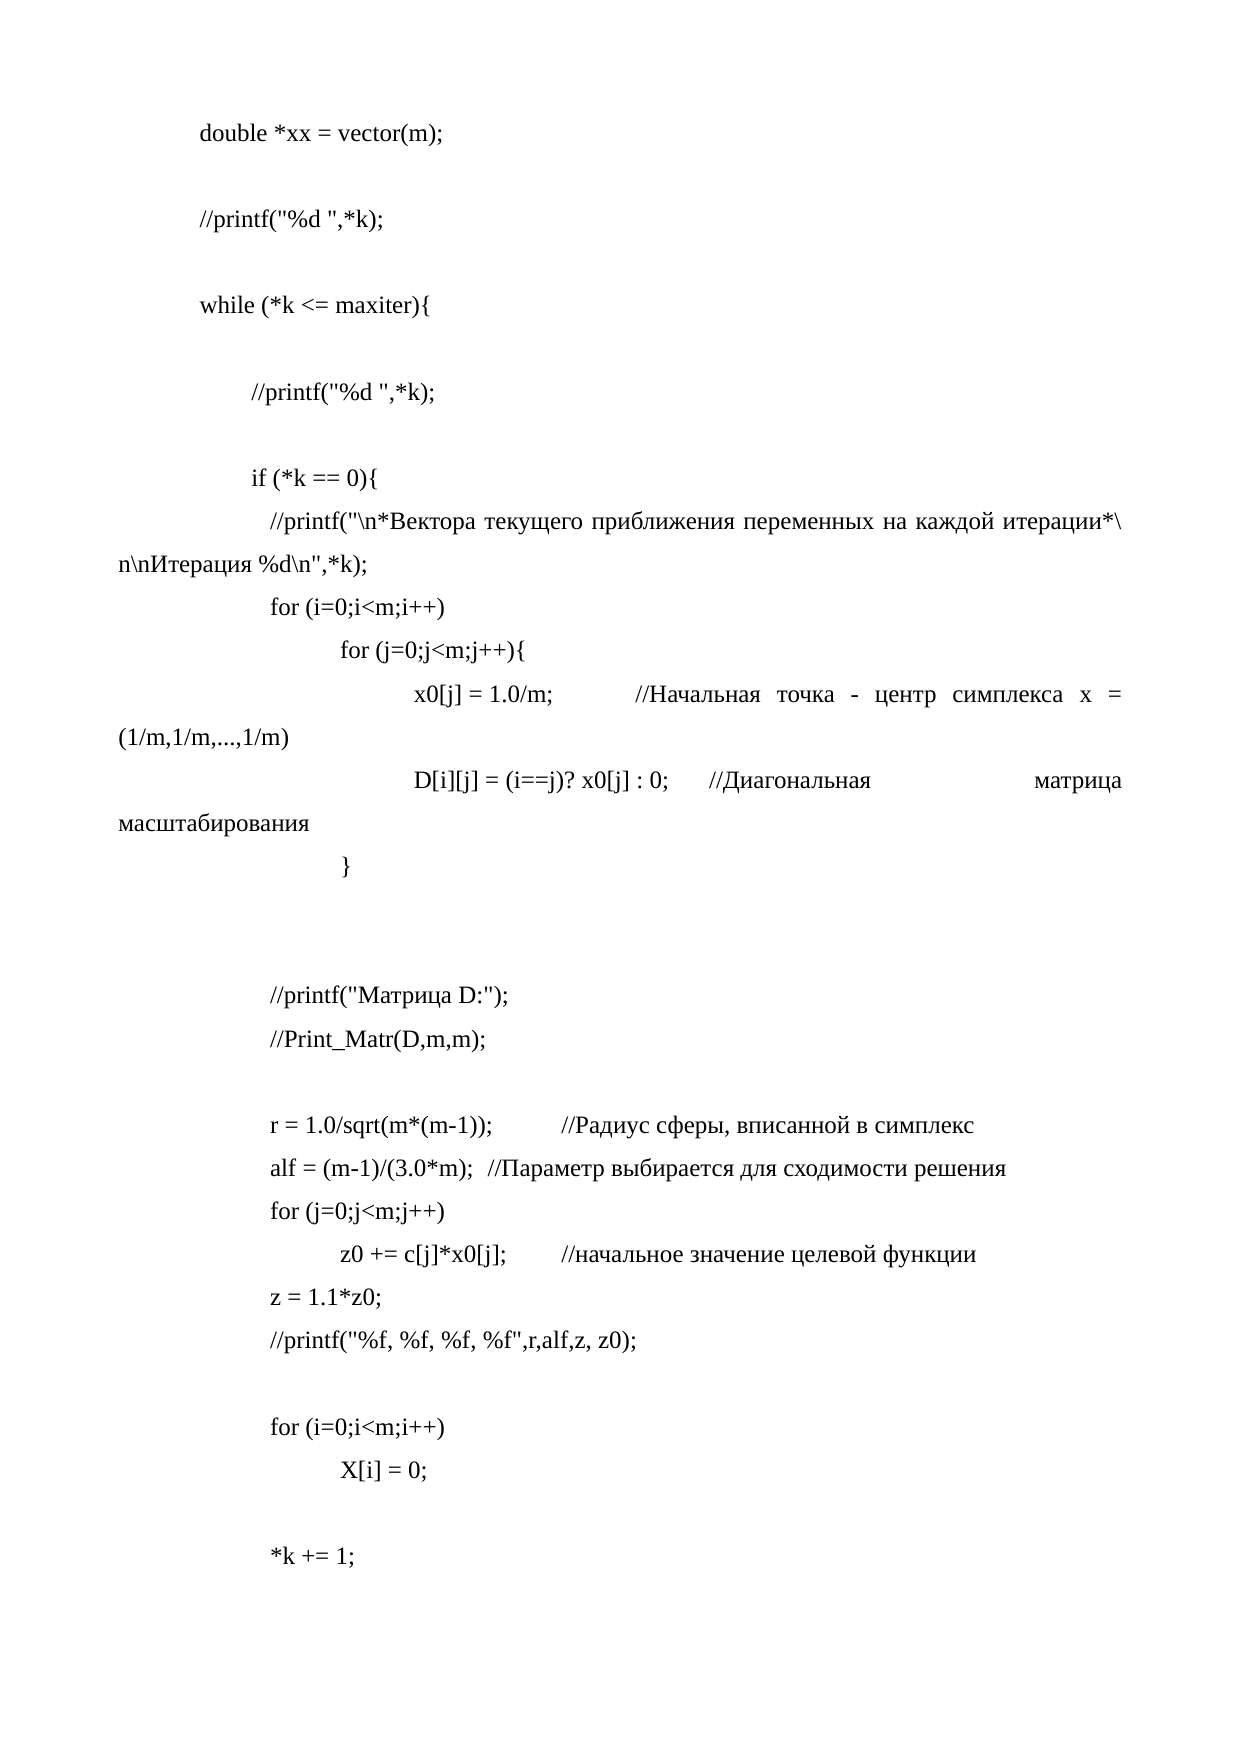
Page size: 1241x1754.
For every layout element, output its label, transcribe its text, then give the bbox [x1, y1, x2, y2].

text r = 1.0/sqrt(m*(m-1)); //Радиус сферы, вписанной в симплекс [118, 1110, 1122, 1139]
text for (i=0;i<m;i++) [118, 1412, 1122, 1441]
text } [118, 851, 1122, 880]
text z0 += c[j]*x0[j]; //начальное значение целевой функции [118, 1239, 1122, 1268]
text alf = (m-1)/(3.0*m); //Параметр выбирается для сходимости решения [118, 1153, 1122, 1182]
text //printf("%d ",*k); [118, 204, 1122, 233]
text X[i] = 0; [118, 1455, 1122, 1484]
text //printf("Матрица D:"); [118, 981, 1122, 1009]
text //printf("\n*Вектора текущего приближения переменных на каждой итерации*\n\nИтерация %d\n",*k); [118, 506, 1122, 578]
text //printf("%d ",*k); [118, 377, 1122, 406]
text for (j=0;j<m;j++){ [118, 636, 1122, 664]
text z = 1.1*z0; [118, 1282, 1122, 1311]
text D[i][j] = (i==j)? x0[j] : 0; //Диагональная матрица масштабирования [118, 765, 1122, 837]
text //Print_Matr(D,m,m); [118, 1024, 1122, 1052]
text while (*k <= maxiter){ [118, 291, 1122, 319]
text x0[j] = 1.0/m; //Начальная точка - центр симплекса x = (1/m,1/m,...,1/m) [118, 679, 1122, 751]
text if (*k == 0){ [118, 463, 1122, 492]
text double *xx = vector(m); [118, 118, 1122, 147]
text for (j=0;j<m;j++) [118, 1196, 1122, 1225]
text *k += 1; [118, 1541, 1122, 1570]
text for (i=0;i<m;i++) [118, 592, 1122, 621]
text //printf("%f, %f, %f, %f",r,alf,z, z0); [118, 1326, 1122, 1354]
